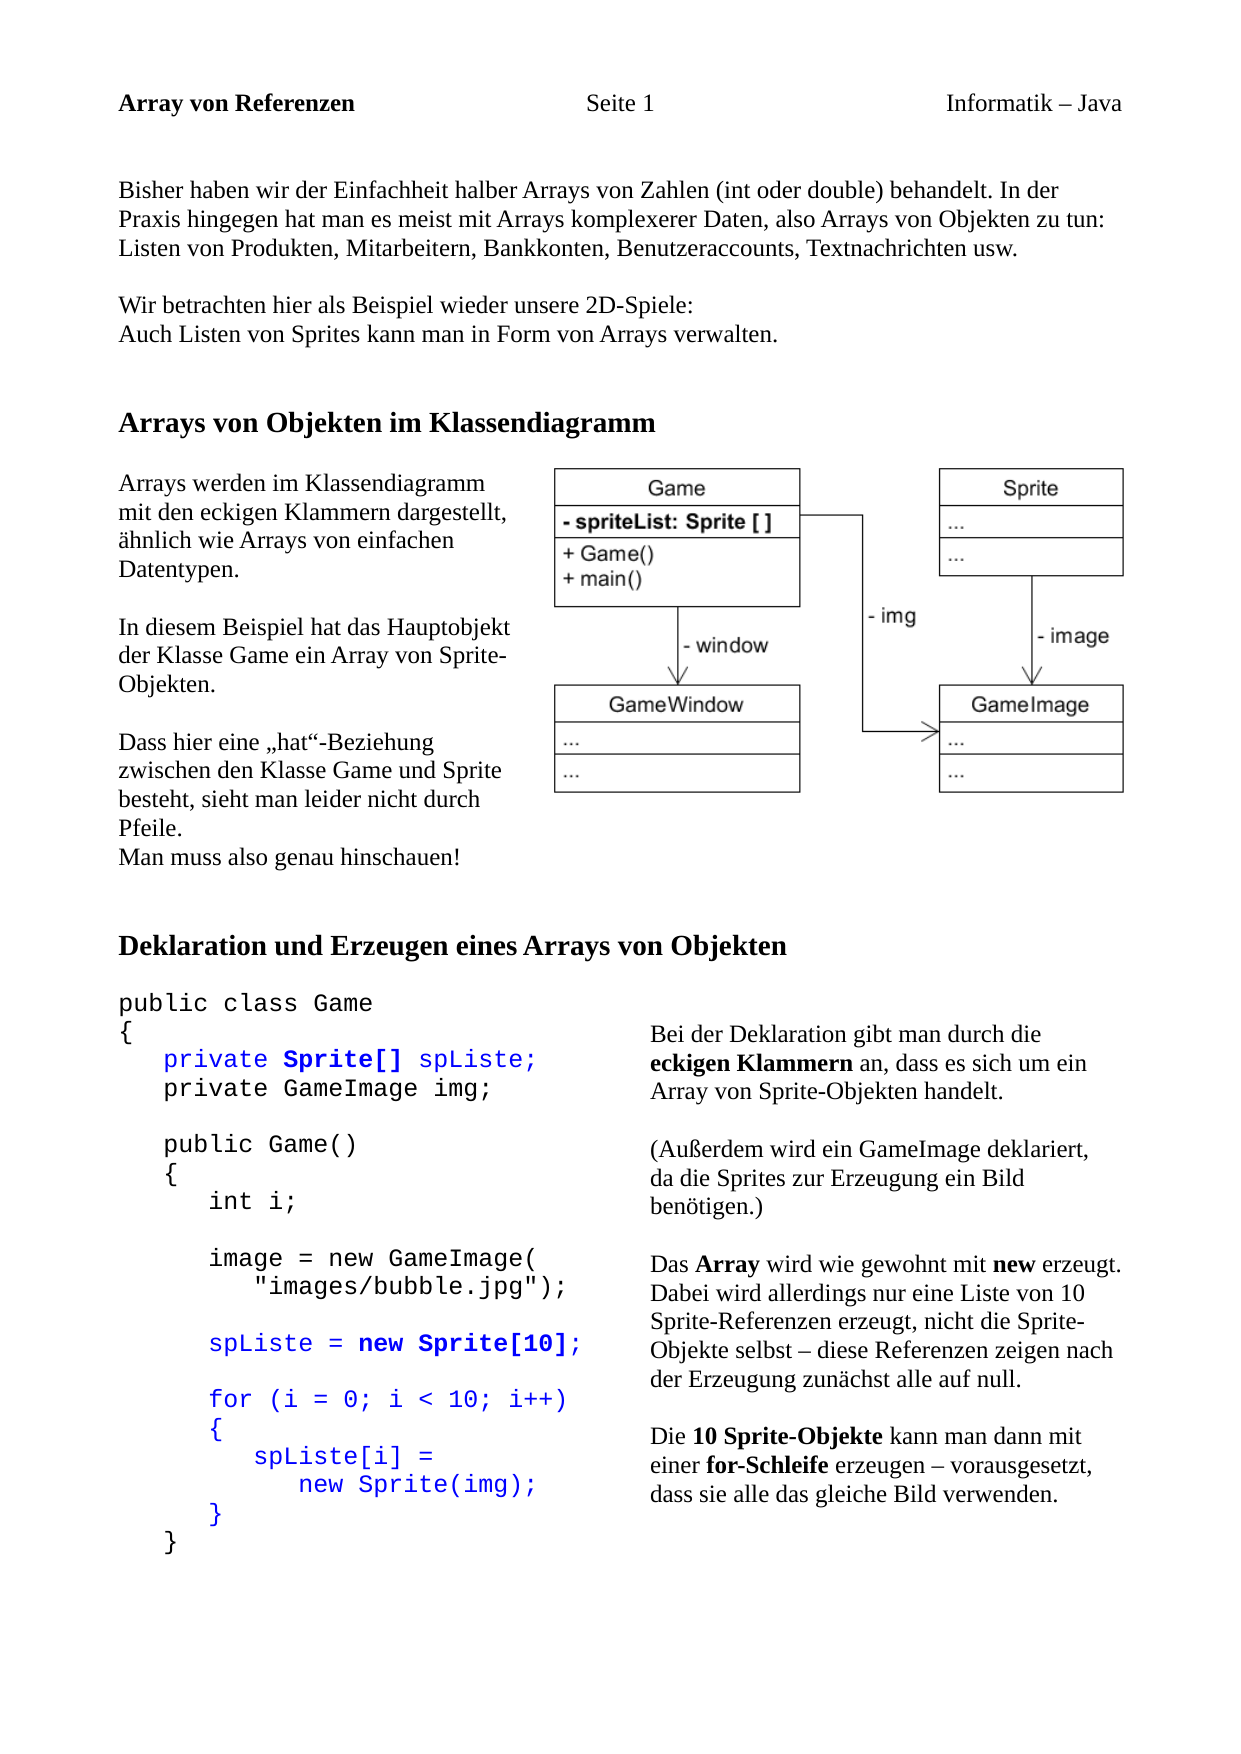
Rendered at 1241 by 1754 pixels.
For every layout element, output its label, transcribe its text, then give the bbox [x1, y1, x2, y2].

text Bisher haben wir der Einfachheit halber Arrays von Zahlen (int oder double) behandelt. In der Praxis hingegen hat man es meist mit Arrays komplexerer Daten, also Arrays von Objekten zu tun: Listen von Produkten, Mitarbeitern, Bankkonten, Benutzeraccounts, Textnachrichten usw. [118, 176, 1122, 262]
table_header Bei der Deklaration gibt man durch die eckigen Klammern an, dass es sich um ein Array von Sprite-Objekten handelt. (Außerdem wird ein GameImage deklariert, da die Sprites zur Erzeugung ein Bild benötigen.) Das Array wird wie gewohnt mit new erzeugt. Dabei wird allerdings nur eine Liste von 10 Sprite-Referenzen erzeugt, nicht die Sprite-Objekte selbst – diese Referenzen zeigen nach der Erzeugung zunächst alle auf null. Die 10 Sprite-Objekte kann man dann mit einer for-Schleife erzeugen – vorausgesetzt, dass sie alle das gleiche Bild verwenden. [650, 990, 1122, 1557]
text Arrays von Objekten im Klassendiagramm [118, 406, 1122, 439]
text In diesem Beispiel hat das Hauptobjekt der Klasse Game ein Array von Sprite-Objekten. [118, 612, 553, 698]
text Auch Listen von Sprites kann man in Form von Arrays verwalten. [118, 319, 1122, 348]
text Wir betrachten hier als Beispiel wieder unsere 2D-Spiele: [118, 291, 1122, 319]
table_header public class Game { private Sprite[] spListe; private GameImage img; public Game() { int i; image = new GameImage( "images/bubble.jpg"); spListe = new Sprite[10]; for (i = 0; i < 10; i++) { spListe[i] = new Sprite(img); } } [118, 990, 650, 1557]
picture [553, 467, 1125, 794]
text Deklaration und Erzeugen eines Arrays von Objekten [118, 928, 1122, 961]
text Arrays werden im Klassendiagramm mit den eckigen Klammern dargestellt, ähnlich wie Arrays von einfachen Datentypen. [118, 468, 553, 583]
text Man muss also genau hinschauen! [118, 842, 1122, 870]
text Dass hier eine „hat“-Beziehung zwischen den Klasse Game und Sprite besteht, sieht man leider nicht durch Pfeile. [118, 727, 1122, 842]
